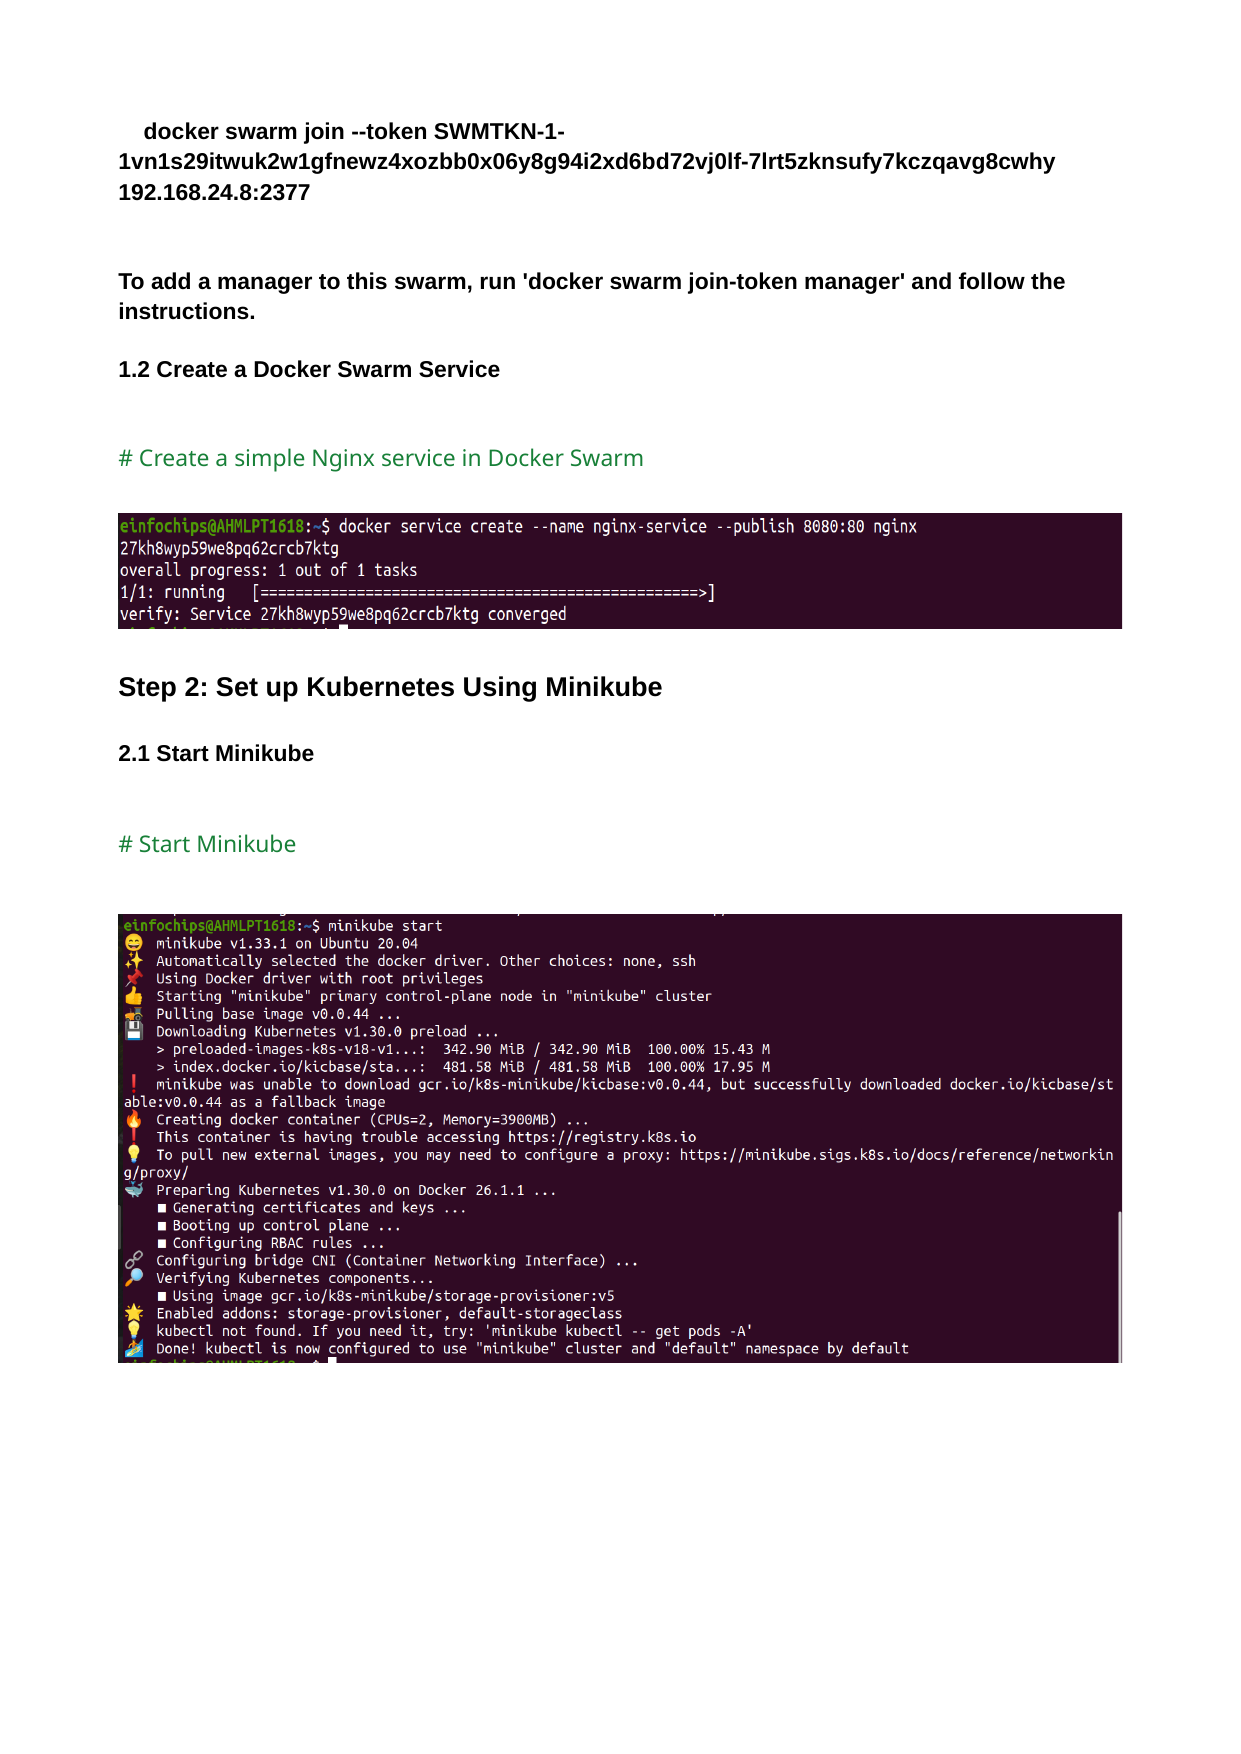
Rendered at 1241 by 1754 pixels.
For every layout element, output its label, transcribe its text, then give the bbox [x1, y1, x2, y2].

text # Create a simple Nginx service in Docker Swarm [118, 442, 1122, 473]
picture [118, 513, 1123, 629]
text To add a manager to this swarm, run 'docker swarm join-token manager' and follow the instructions. [118, 268, 1122, 325]
subtitle 1.2 Create a Docker Swarm Service [118, 356, 1122, 382]
text docker swarm join --token SWMTKN-1-1vn1s29itwuk2w1gfnewz4xozbb0x06y8g94i2xd6bd72vj0lf-7lrt5zknsufy7kczqavg8cwhy 192.168.24.8:2377 [118, 118, 1122, 205]
subtitle 2.1 Start Minikube [118, 740, 1122, 767]
subtitle Step 2: Set up Kubernetes Using Minikube [118, 671, 1122, 703]
text # Start Minikube [118, 828, 1122, 859]
picture [118, 914, 1123, 1363]
